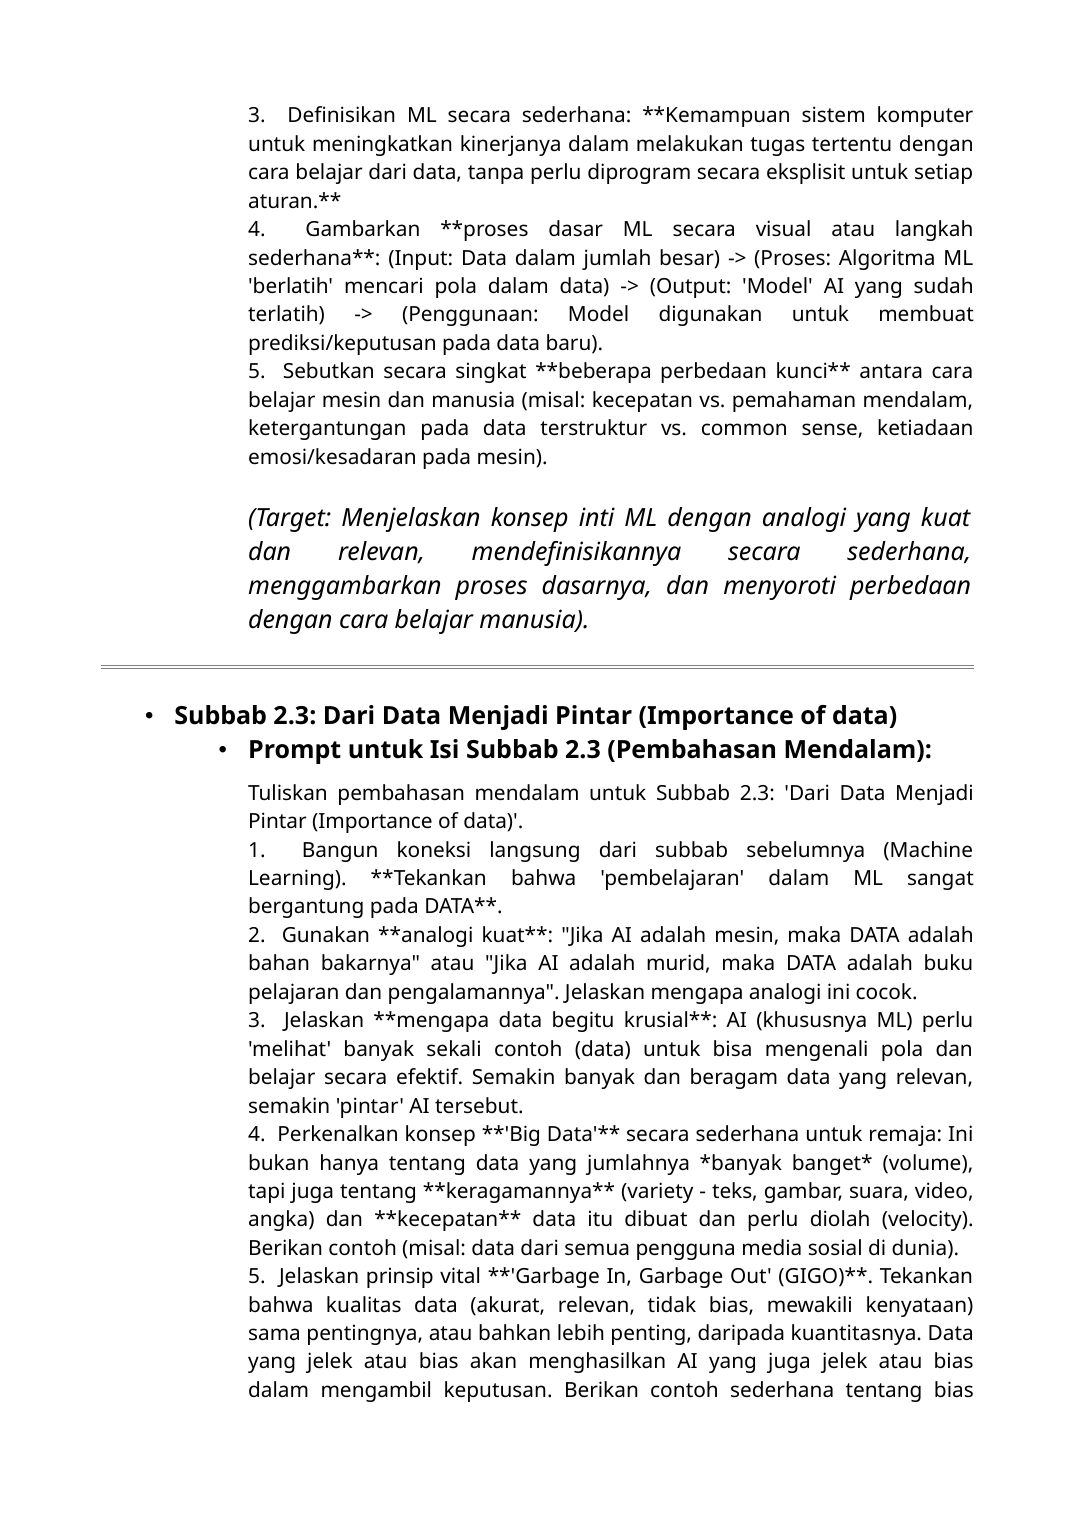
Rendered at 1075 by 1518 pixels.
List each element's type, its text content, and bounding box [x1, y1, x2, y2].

list 3. Definisikan ML secara sederhana: **Kemampuan sistem komputer untuk meningkatkan kinerjanya dalam melakukan tugas tertentu dengan cara belajar dari data, tanpa perlu diprogram secara eksplisit untuk setiap aturan.** [218, 101, 974, 214]
list 4. Perkenalkan konsep **'Big Data'** secara sederhana untuk remaja: Ini bukan hanya tentang data yang jumlahnya *banyak banget* (volume), tapi juga tentang **keragamannya** (variety - teks, gambar, suara, video, angka) dan **kecepatan** data itu dibuat dan perlu diolah (velocity). Berikan contoh (misal: data dari semua pengguna media sosial di dunia). [218, 1119, 974, 1261]
list Prompt untuk Isi Subbab 2.3 (Pembahasan Mendalam): [218, 731, 974, 765]
list 5. Sebutkan secara singkat **beberapa perbedaan kunci** antara cara belajar mesin dan manusia (misal: kecepatan vs. pemahaman mendalam, ketergantungan pada data terstruktur vs. common sense, ketiadaan emosi/kesadaran pada mesin). [218, 356, 974, 470]
list 5. Jelaskan prinsip vital **'Garbage In, Garbage Out' (GIGO)**. Tekankan bahwa kualitas data (akurat, relevan, tidak bias, mewakili kenyataan) sama pentingnya, atau bahkan lebih penting, daripada kuantitasnya. Data yang jelek atau bias akan menghasilkan AI yang juga jelek atau bias dalam mengambil keputusan. Berikan contoh sederhana tentang bias [218, 1261, 974, 1403]
list (Target: Menjelaskan konsep inti ML dengan analogi yang kuat dan relevan, mendefinisikannya secara sederhana, menggambarkan proses dasarnya, dan menyoroti perbedaan dengan cara belajar manusia). [218, 500, 974, 636]
list 3. Jelaskan **mengapa data begitu krusial**: AI (khususnya ML) perlu 'melihat' banyak sekali contoh (data) untuk bisa mengenali pola dan belajar secara efektif. Semakin banyak dan beragam data yang relevan, semakin 'pintar' AI tersebut. [218, 1005, 974, 1119]
list 2. Gunakan **analogi kuat**: "Jika AI adalah mesin, maka DATA adalah bahan bakarnya" atau "Jika AI adalah murid, maka DATA adalah buku pelajaran dan pengalamannya". Jelaskan mengapa analogi ini cocok. [218, 920, 974, 1005]
list Tuliskan pembahasan mendalam untuk Subbab 2.3: 'Dari Data Menjadi Pintar (Importance of data)'. [218, 778, 974, 835]
list Subbab 2.3: Dari Data Menjadi Pintar (Importance of data) [145, 697, 974, 731]
list 1. Bangun koneksi langsung dari subbab sebelumnya (Machine Learning). **Tekankan bahwa 'pembelajaran' dalam ML sangat bergantung pada DATA**. [218, 835, 974, 920]
list 4. Gambarkan **proses dasar ML secara visual atau langkah sederhana**: (Input: Data dalam jumlah besar) -> (Proses: Algoritma ML 'berlatih' mencari pola dalam data) -> (Output: 'Model' AI yang sudah terlatih) -> (Penggunaan: Model digunakan untuk membuat prediksi/keputusan pada data baru). [218, 214, 974, 356]
